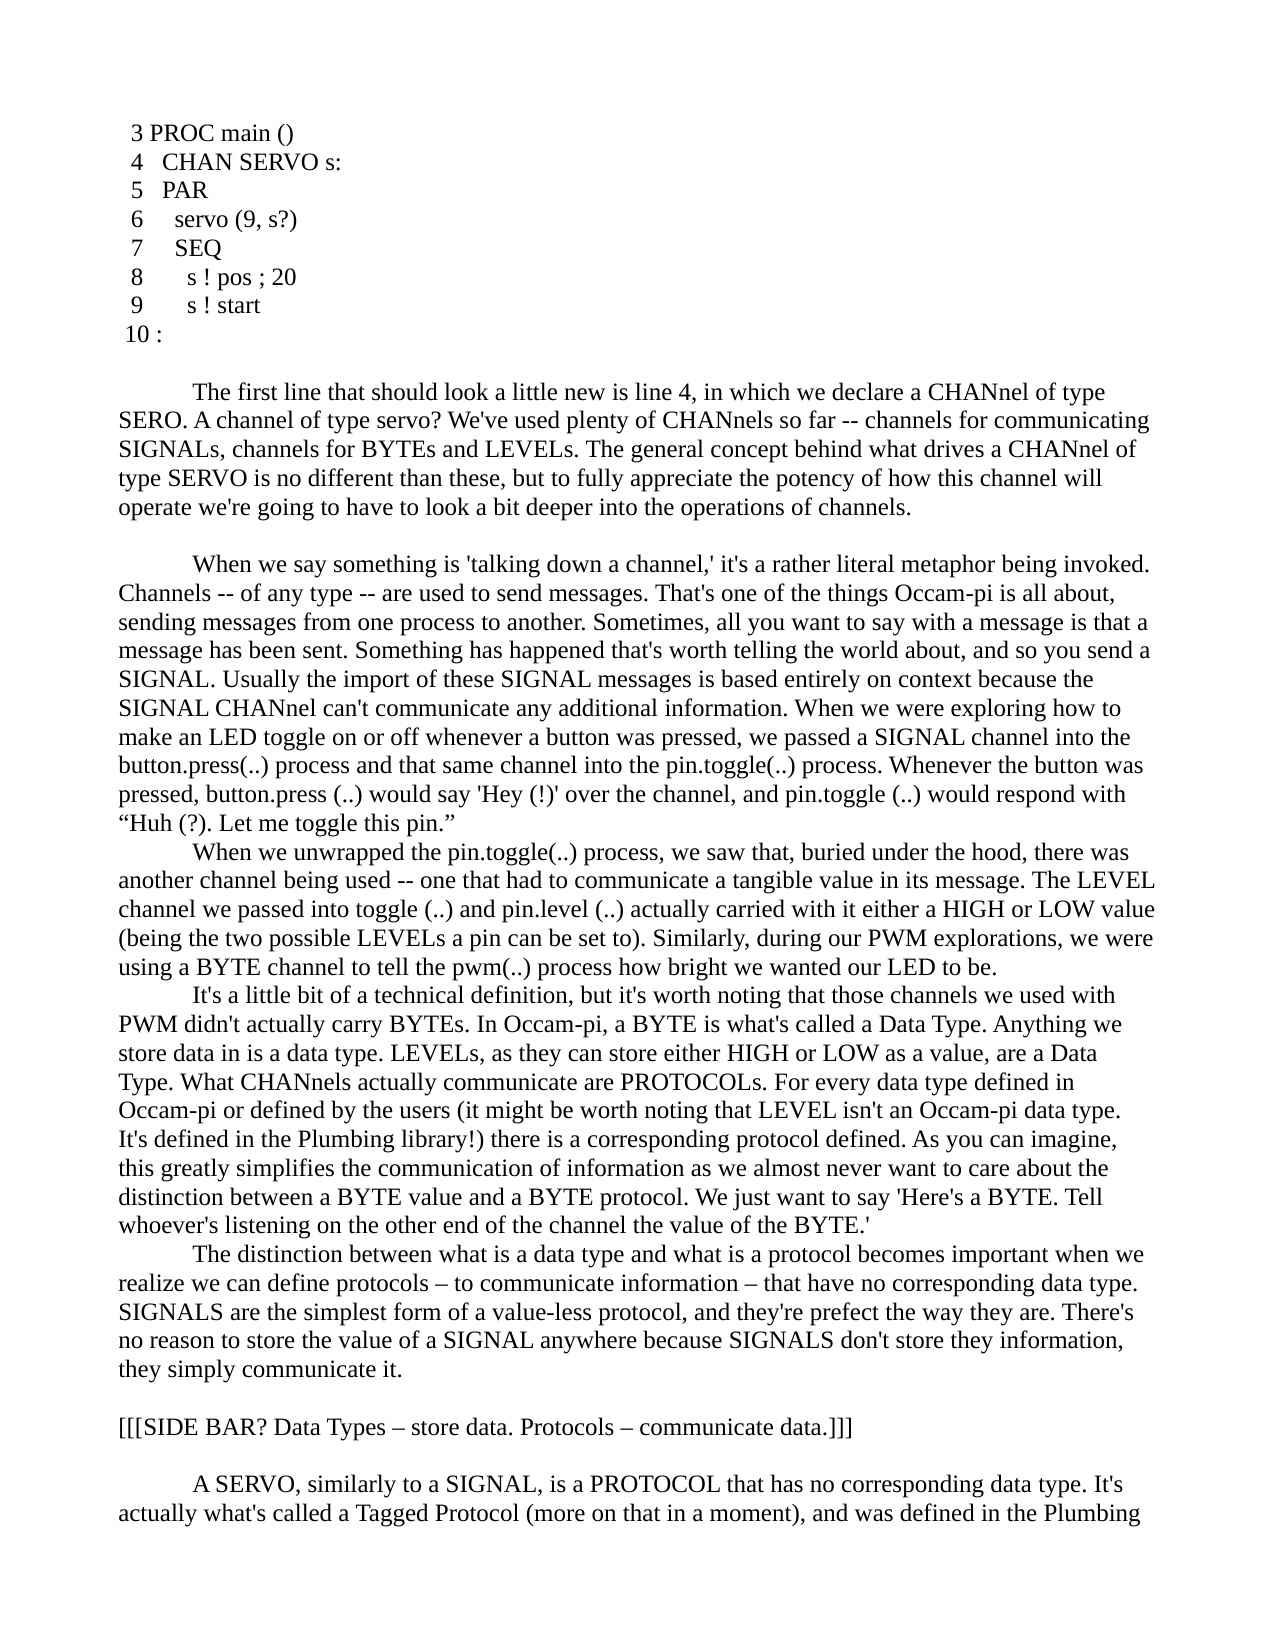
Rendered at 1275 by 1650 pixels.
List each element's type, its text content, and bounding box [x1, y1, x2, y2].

text A SERVO, similarly to a SIGNAL, is a PROTOCOL that has no corresponding data type. It's actually what's called a Tagged Protocol (more on that in a moment), and was defined in the Plumbing [118, 1469, 1157, 1527]
text 5 PAR [118, 176, 1157, 204]
text 3 PROC main () [118, 118, 1157, 147]
text The first line that should look a little new is line 4, in which we declare a CHANnel of type SERO. A channel of type servo? We've used plenty of CHANnels so far -- channels for communicating SIGNALs, channels for BYTEs and LEVELs. The general concept behind what drives a CHANnel of type SERVO is no different than these, but to fully appreciate the potency of how this channel will operate we're going to have to look a bit deeper into the operations of channels. [118, 377, 1157, 521]
text 9 s ! start [118, 291, 1157, 319]
text [[[SIDE BAR? Data Types – store data. Protocols – communicate data.]]] [118, 1412, 1157, 1441]
text 7 SEQ [118, 233, 1157, 262]
text 8 s ! pos ; 20 [118, 262, 1157, 291]
text 6 servo (9, s?) [118, 204, 1157, 233]
text When we unwrapped the pin.toggle(..) process, we saw that, buried under the hood, there was another channel being used -- one that had to communicate a tangible value in its message. The LEVEL channel we passed into toggle (..) and pin.level (..) actually carried with it either a HIGH or LOW value (being the two possible LEVELs a pin can be set to). Similarly, during our PWM explorations, we were using a BYTE channel to tell the pwm(..) process how bright we wanted our LED to be. [118, 837, 1157, 981]
text 4 CHAN SERVO s: [118, 147, 1157, 176]
text It's a little bit of a technical definition, but it's worth noting that those channels we used with PWM didn't actually carry BYTEs. In Occam-pi, a BYTE is what's called a Data Type. Anything we store data in is a data type. LEVELs, as they can store either HIGH or LOW as a value, are a Data Type. What CHANnels actually communicate are PROTOCOLs. For every data type defined in Occam-pi or defined by the users (it might be worth noting that LEVEL isn't an Occam-pi data type. It's defined in the Plumbing library!) there is a corresponding protocol defined. As you can imagine, this greatly simplifies the communication of information as we almost never want to care about the distinction between a BYTE value and a BYTE protocol. We just want to say 'Here's a BYTE. Tell whoever's listening on the other end of the channel the value of the BYTE.' [118, 981, 1157, 1239]
text When we say something is 'talking down a channel,' it's a rather literal metaphor being invoked. Channels -- of any type -- are used to send messages. That's one of the things Occam-pi is all about, sending messages from one process to another. Sometimes, all you want to say with a message is that a message has been sent. Something has happened that's worth telling the world about, and so you send a SIGNAL. Usually the import of these SIGNAL messages is based entirely on context because the SIGNAL CHANnel can't communicate any additional information. When we were exploring how to make an LED toggle on or off whenever a button was pressed, we passed a SIGNAL channel into the button.press(..) process and that same channel into the pin.toggle(..) process. Whenever the button was pressed, button.press (..) would say 'Hey (!)' over the channel, and pin.toggle (..) would respond with “Huh (?). Let me toggle this pin.” [118, 549, 1157, 837]
text The distinction between what is a data type and what is a protocol becomes important when we realize we can define protocols – to communicate information – that have no corresponding data type. SIGNALS are the simplest form of a value-less protocol, and they're prefect the way they are. There's no reason to store the value of a SIGNAL anywhere because SIGNALS don't store they information, they simply communicate it. [118, 1239, 1157, 1383]
text 10 : [118, 319, 1157, 348]
